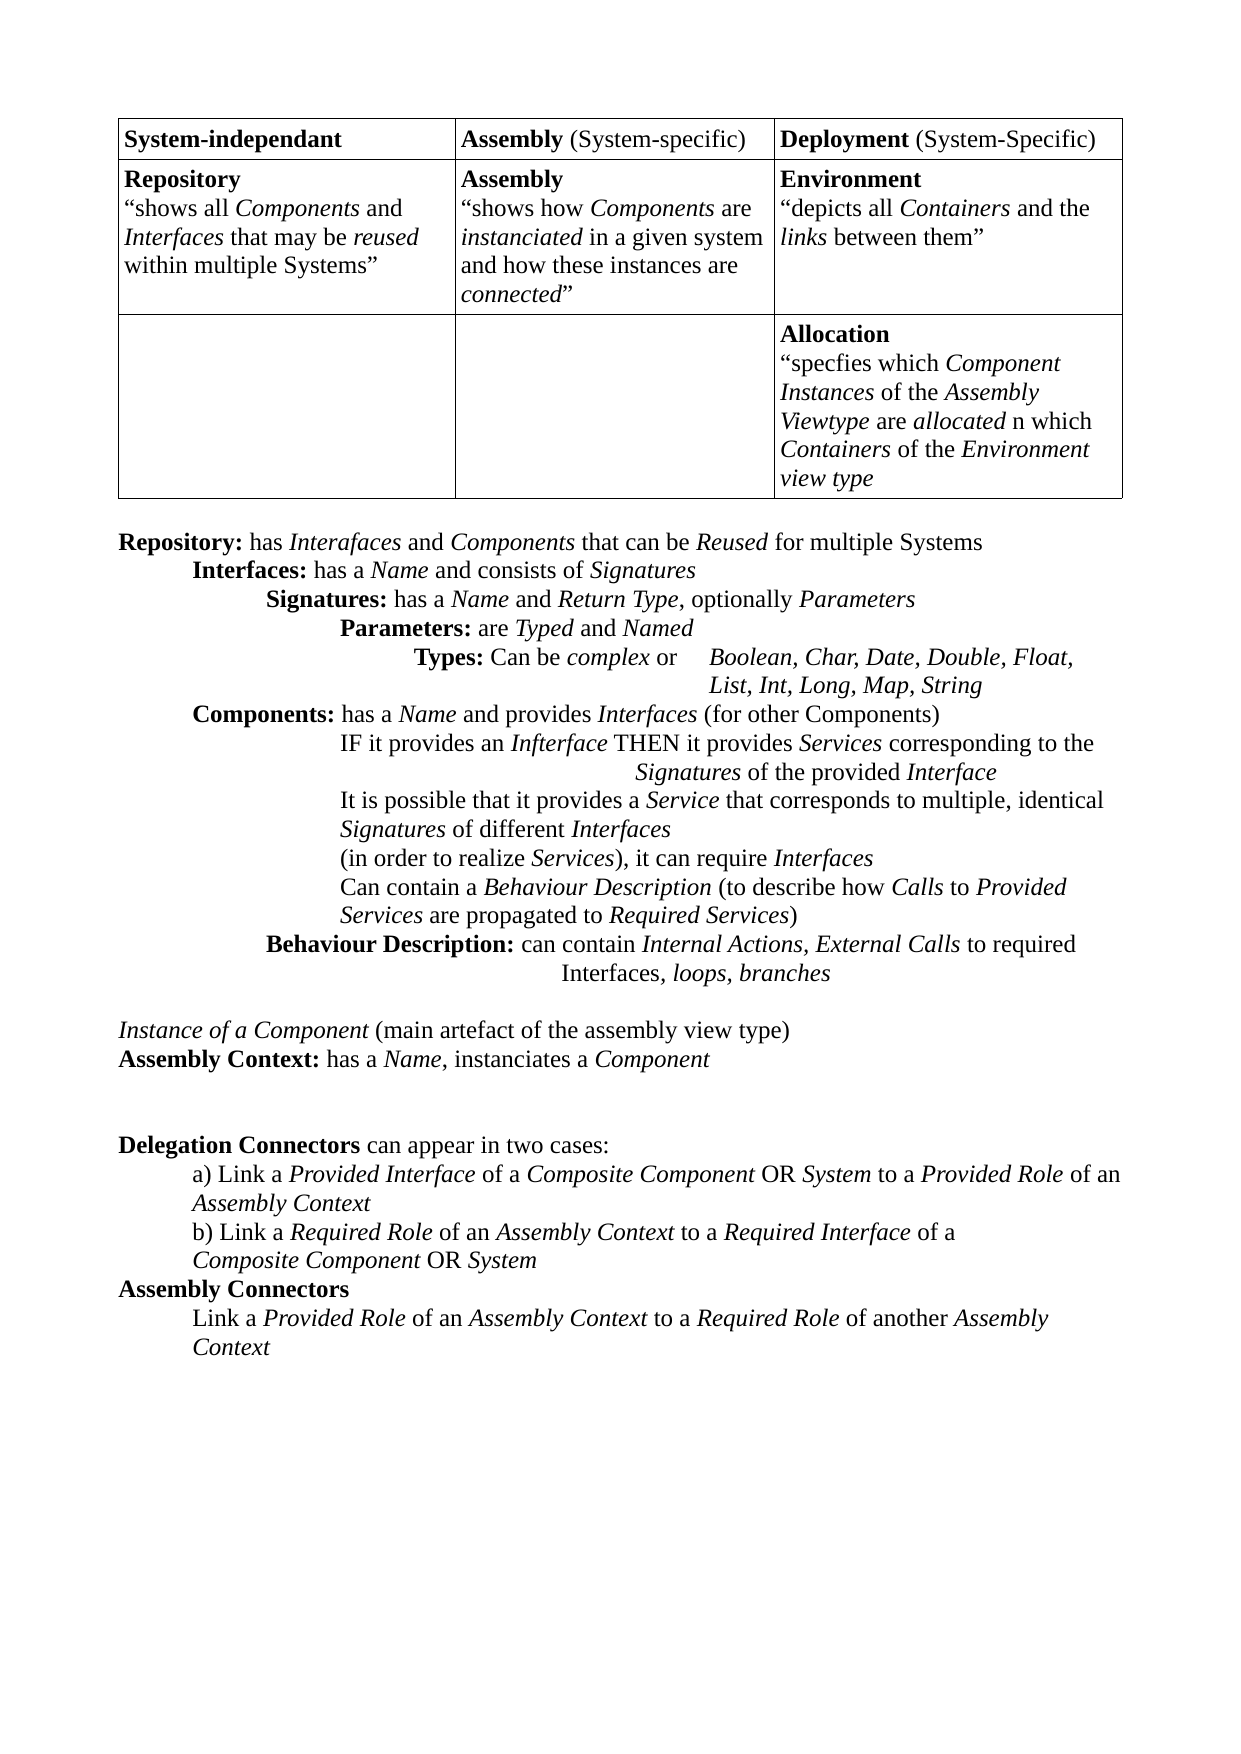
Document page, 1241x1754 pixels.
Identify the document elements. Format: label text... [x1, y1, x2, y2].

text IF it provides an Infterface THEN it provides Services corresponding to the [118, 728, 1122, 757]
text Composite Component OR System [118, 1245, 1122, 1274]
text Behaviour Description: can contain Internal Actions, External Calls to required Interfaces, loops, branches [118, 929, 1122, 987]
text Repository: has Interafaces and Components that can be Reused for multiple Systems [118, 527, 1122, 555]
table_header Deployment (System-Specific) [775, 119, 1122, 158]
text b) Link a Required Role of an Assembly Context to a Required Interface of a [118, 1217, 1122, 1245]
text Signatures of different Interfaces [118, 814, 1122, 843]
text Parameters: are Typed and Named [118, 613, 1122, 642]
text Assembly Context [118, 1188, 1122, 1217]
table_cell Repository “shows all Components and Interfaces that may be reused within multiple Systems” [119, 160, 455, 314]
text Assembly Context: has a Name, instanciates a Component [118, 1044, 1122, 1073]
text (in order to realize Services), it can require Interfaces [118, 843, 1122, 872]
table_cell Assembly “shows how Components are instanciated in a given system and how these instances are connected” [456, 160, 774, 314]
table_cell [456, 315, 774, 498]
text Interfaces: has a Name and consists of Signatures [118, 555, 1122, 584]
table_cell Environment “depicts all Containers and the links between them” [775, 160, 1122, 314]
text Components: has a Name and provides Interfaces (for other Components) [118, 699, 1122, 728]
text Can contain a Behaviour Description (to describe how Calls to Provided Services are propagated to Required Services) [118, 872, 1122, 929]
table_header System-independant [119, 119, 455, 158]
text Types: Can be complex or Boolean, Char, Date, Double, Float, List, Int, Long, Map, String [118, 642, 1122, 699]
text Instance of a Component (main artefact of the assembly view type) [118, 1015, 1122, 1044]
text It is possible that it provides a Service that corresponds to multiple, identical [118, 785, 1122, 814]
table_cell Allocation “specfies which Component Instances of the Assembly Viewtype are allocated n which Containers of the Environment view type [775, 315, 1122, 498]
text a) Link a Provided Interface of a Composite Component OR System to a Provided Role of an [118, 1159, 1122, 1188]
text Signatures: has a Name and Return Type, optionally Parameters [118, 584, 1122, 613]
text Delegation Connectors can appear in two cases: [118, 1130, 1122, 1159]
text Signatures of the provided Interface [118, 757, 1122, 785]
table_header Assembly (System-specific) [456, 119, 774, 158]
table_cell [119, 315, 455, 498]
text Assembly Connectors [118, 1274, 1122, 1303]
text Link a Provided Role of an Assembly Context to a Required Role of another Assembly Context [118, 1303, 1122, 1360]
